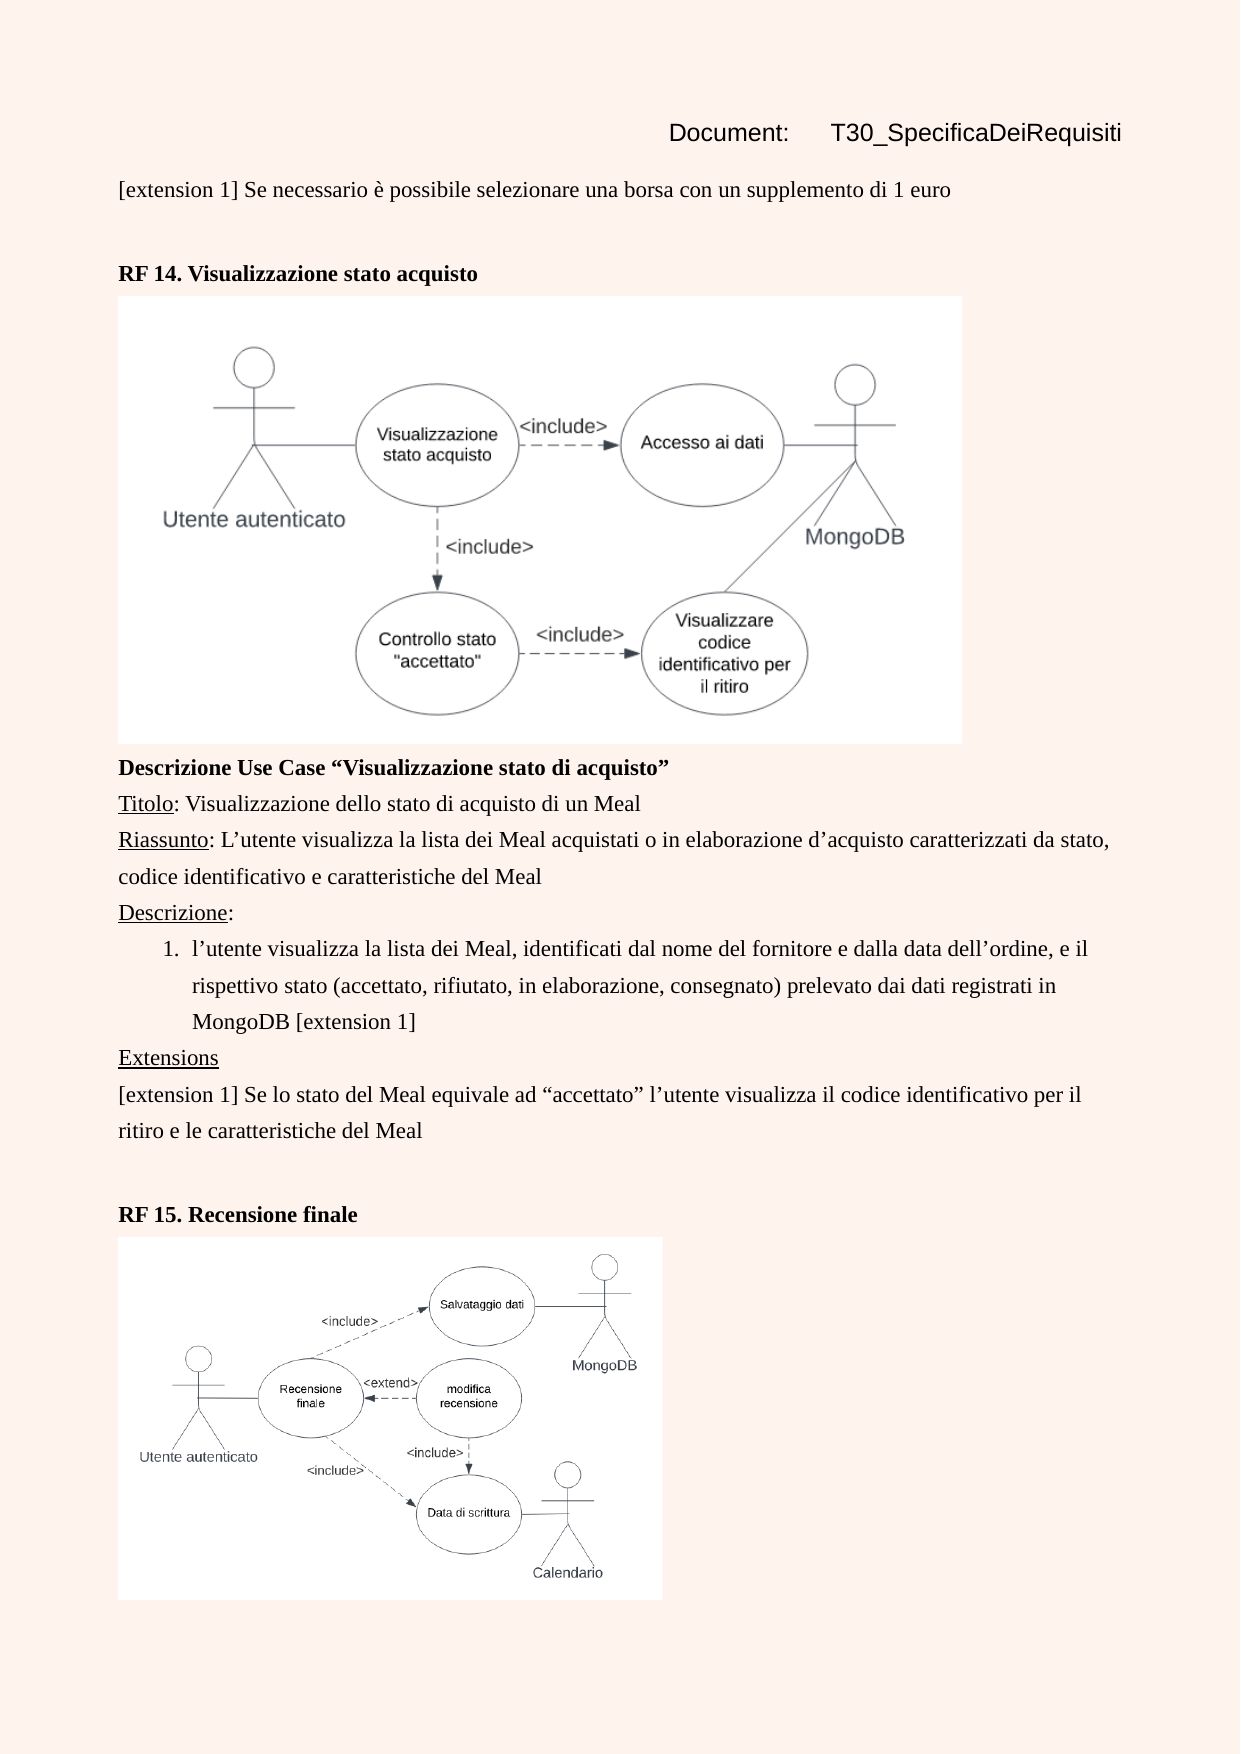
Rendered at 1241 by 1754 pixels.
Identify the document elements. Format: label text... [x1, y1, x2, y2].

text RF 15. Recensione finale [118, 1201, 1122, 1227]
text Descrizione: [118, 899, 1122, 925]
text Riassunto: L’utente visualizza la lista dei Meal acquistati o in elaborazione d’acquisto caratterizzati da stato, codice identificativo e caratteristiche del Meal [118, 826, 1122, 889]
text Extensions [118, 1044, 1122, 1071]
picture [118, 296, 963, 744]
text [extension 1] Se lo stato del Meal equivale ad “accettato” l’utente visualizza il codice identificativo per il ritiro e le caratteristiche del Meal [118, 1081, 1122, 1143]
picture [118, 1237, 663, 1600]
text Descrizione Use Case “Visualizzazione stato di acquisto” [118, 754, 1122, 780]
text RF 14. Visualizzazione stato acquisto [118, 260, 1122, 287]
text [extension 1] Se necessario è possibile selezionare una borsa con un supplemento di 1 euro [118, 176, 1122, 203]
text Titolo: Visualizzazione dello stato di acquisto di un Meal [118, 790, 1122, 816]
list l’utente visualizza la lista dei Meal, identificati dal nome del fornitore e dalla data dell’ordine, e il rispettivo stato (accettato, rifiutato, in elaborazione, consegnato) prelevato dai dati registrati in MongoDB [extension 1] [162, 935, 1122, 1034]
